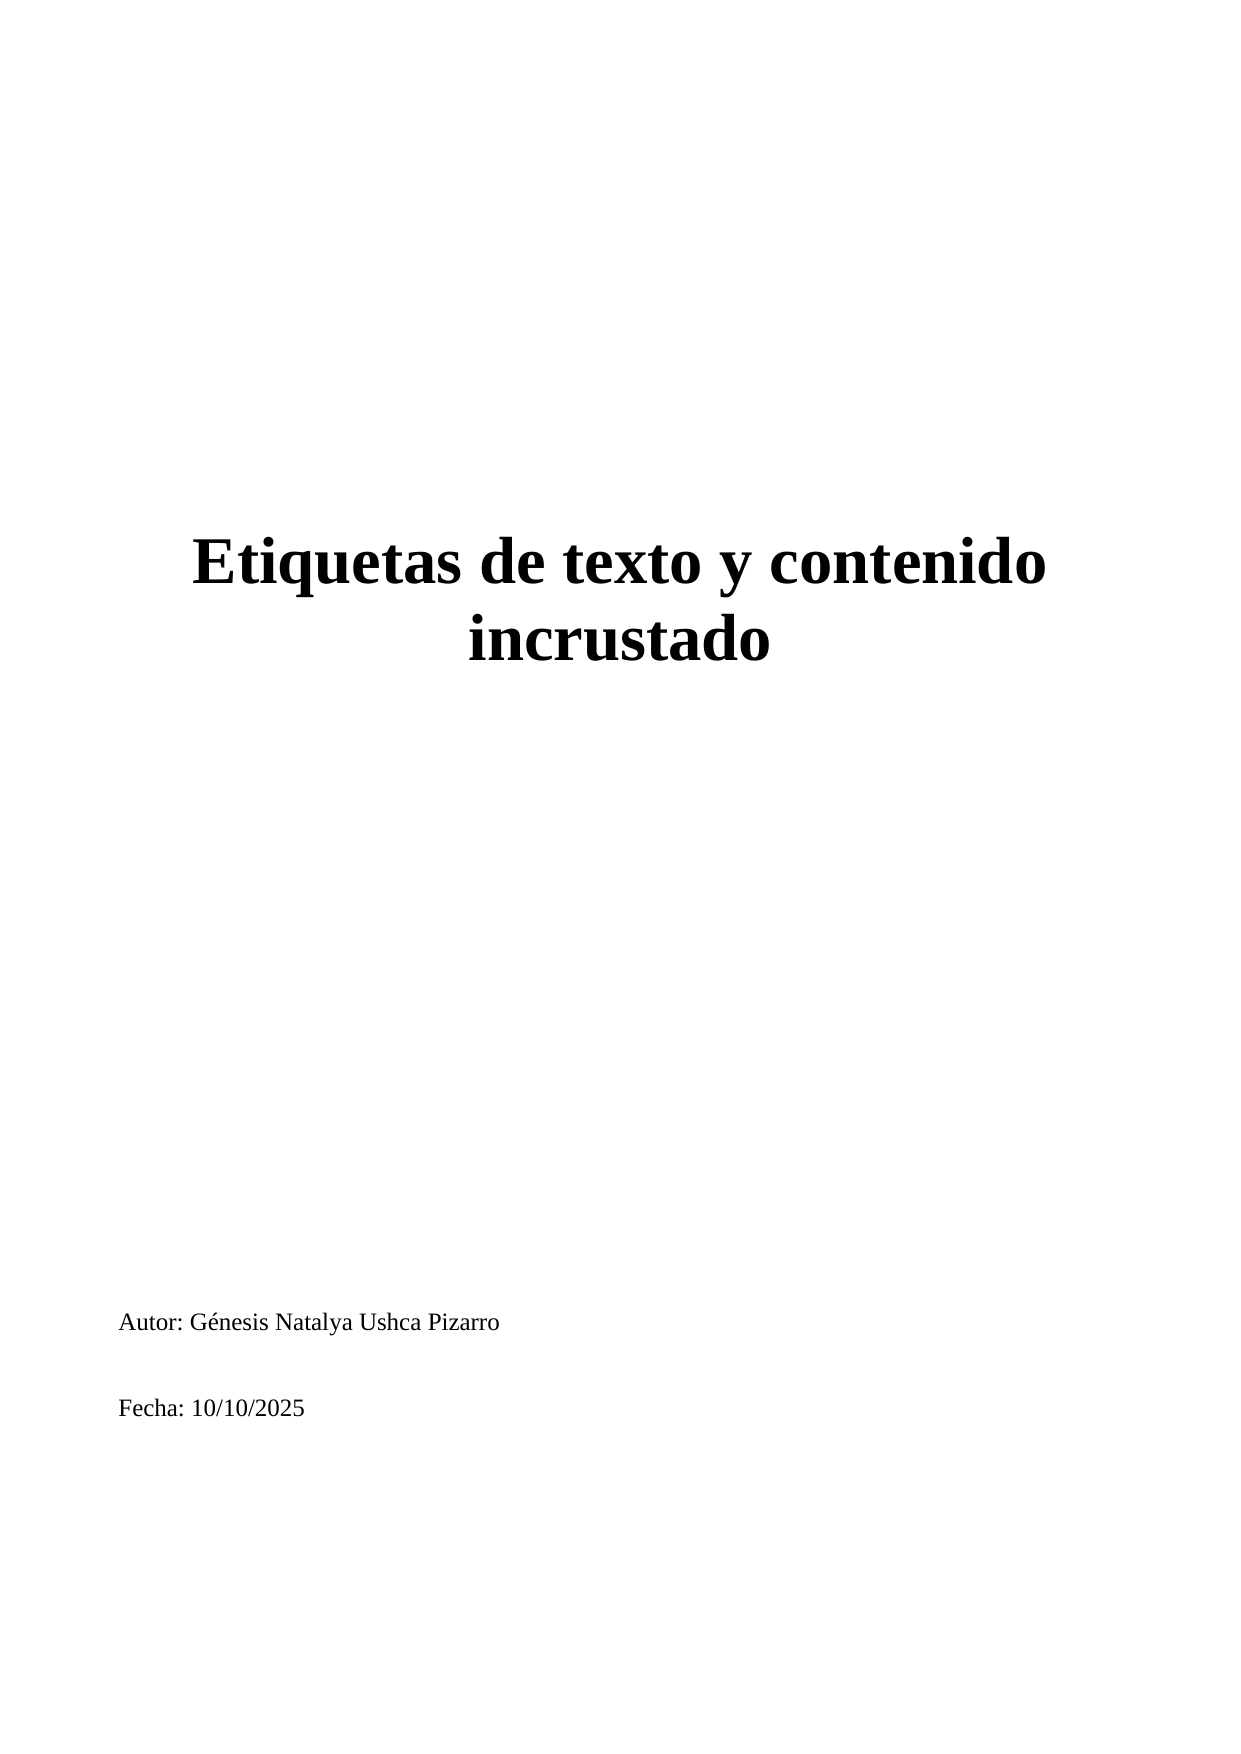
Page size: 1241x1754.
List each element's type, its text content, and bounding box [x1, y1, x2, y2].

text Autor: Génesis Natalya Ushca Pizarro [118, 1307, 1122, 1336]
text Etiquetas de texto y contenido incrustado [118, 521, 1122, 675]
text Fecha: 10/10/2025 [118, 1393, 1122, 1422]
